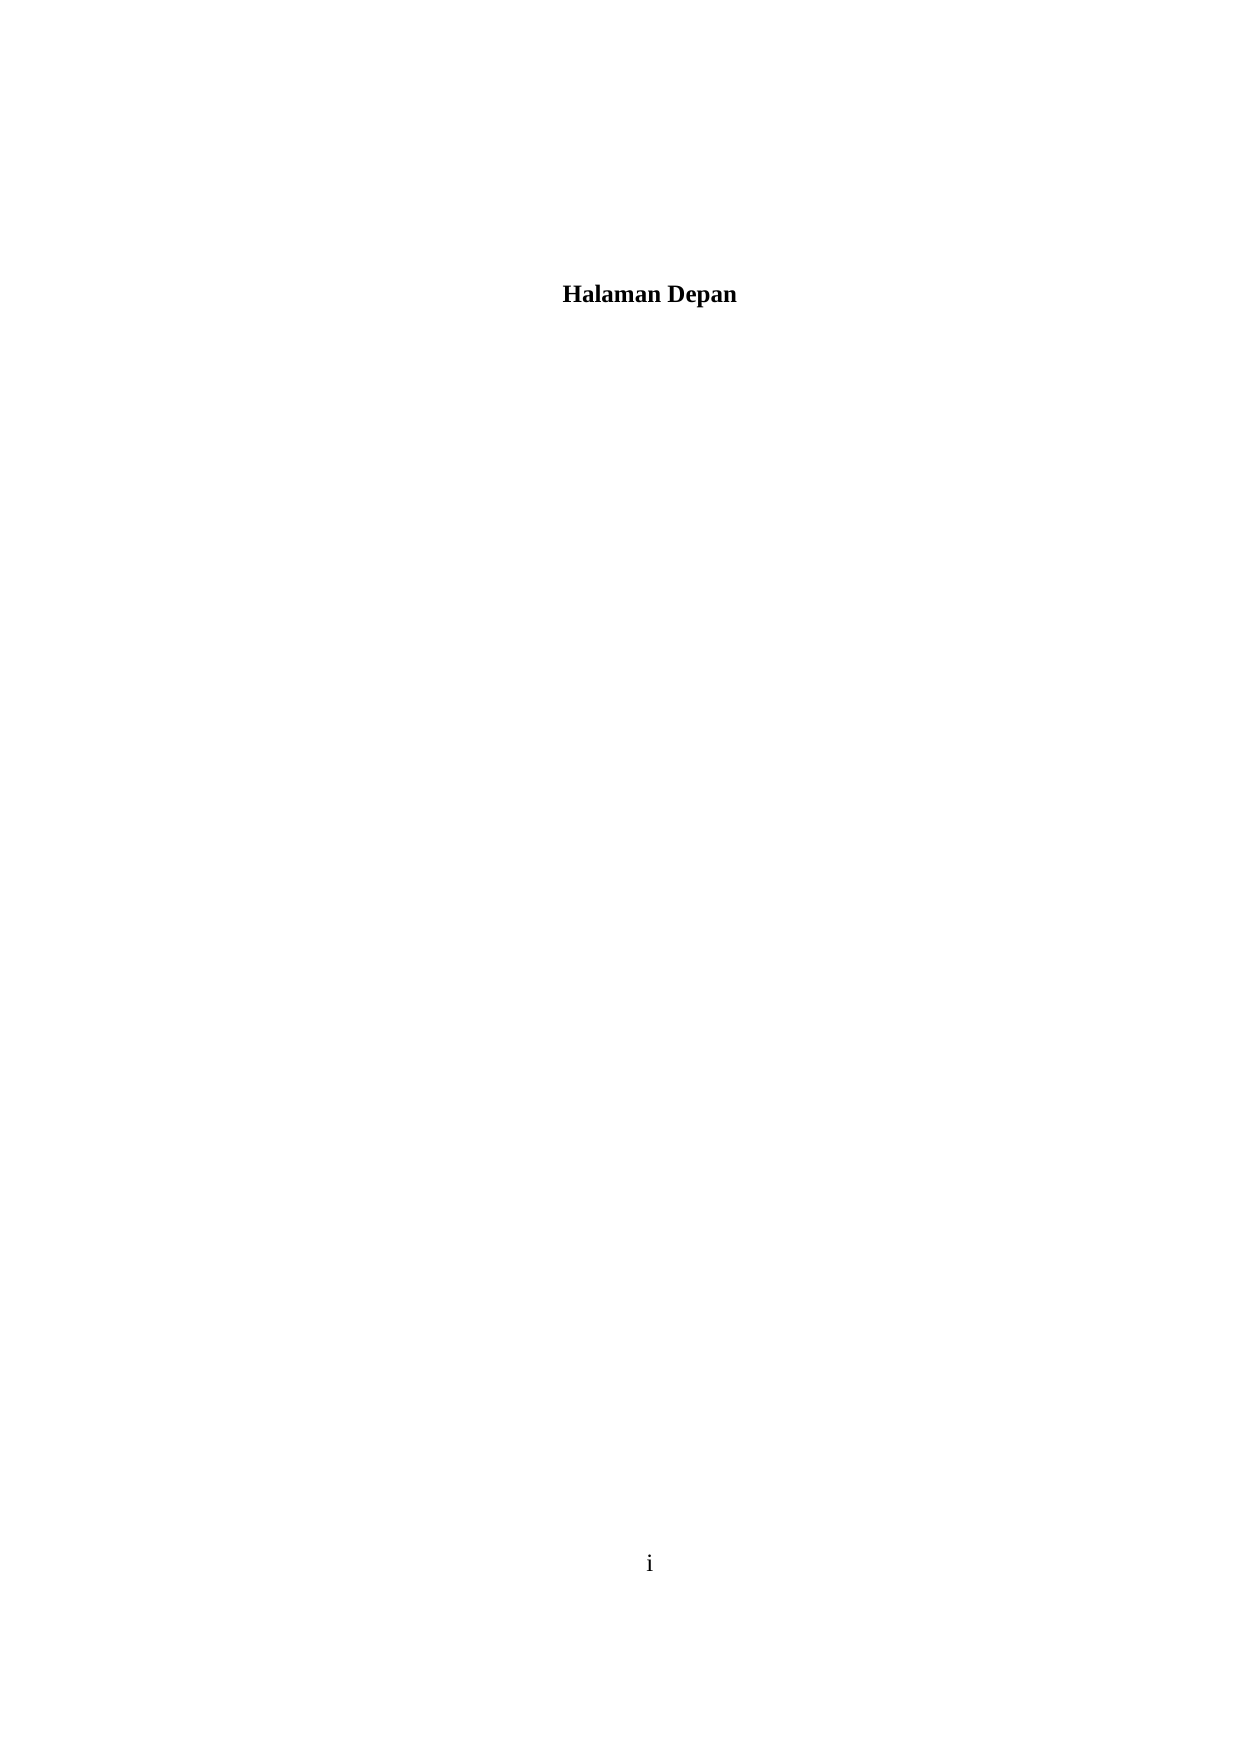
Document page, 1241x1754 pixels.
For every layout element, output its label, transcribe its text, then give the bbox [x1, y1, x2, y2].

text Halaman Depan [236, 279, 1063, 308]
